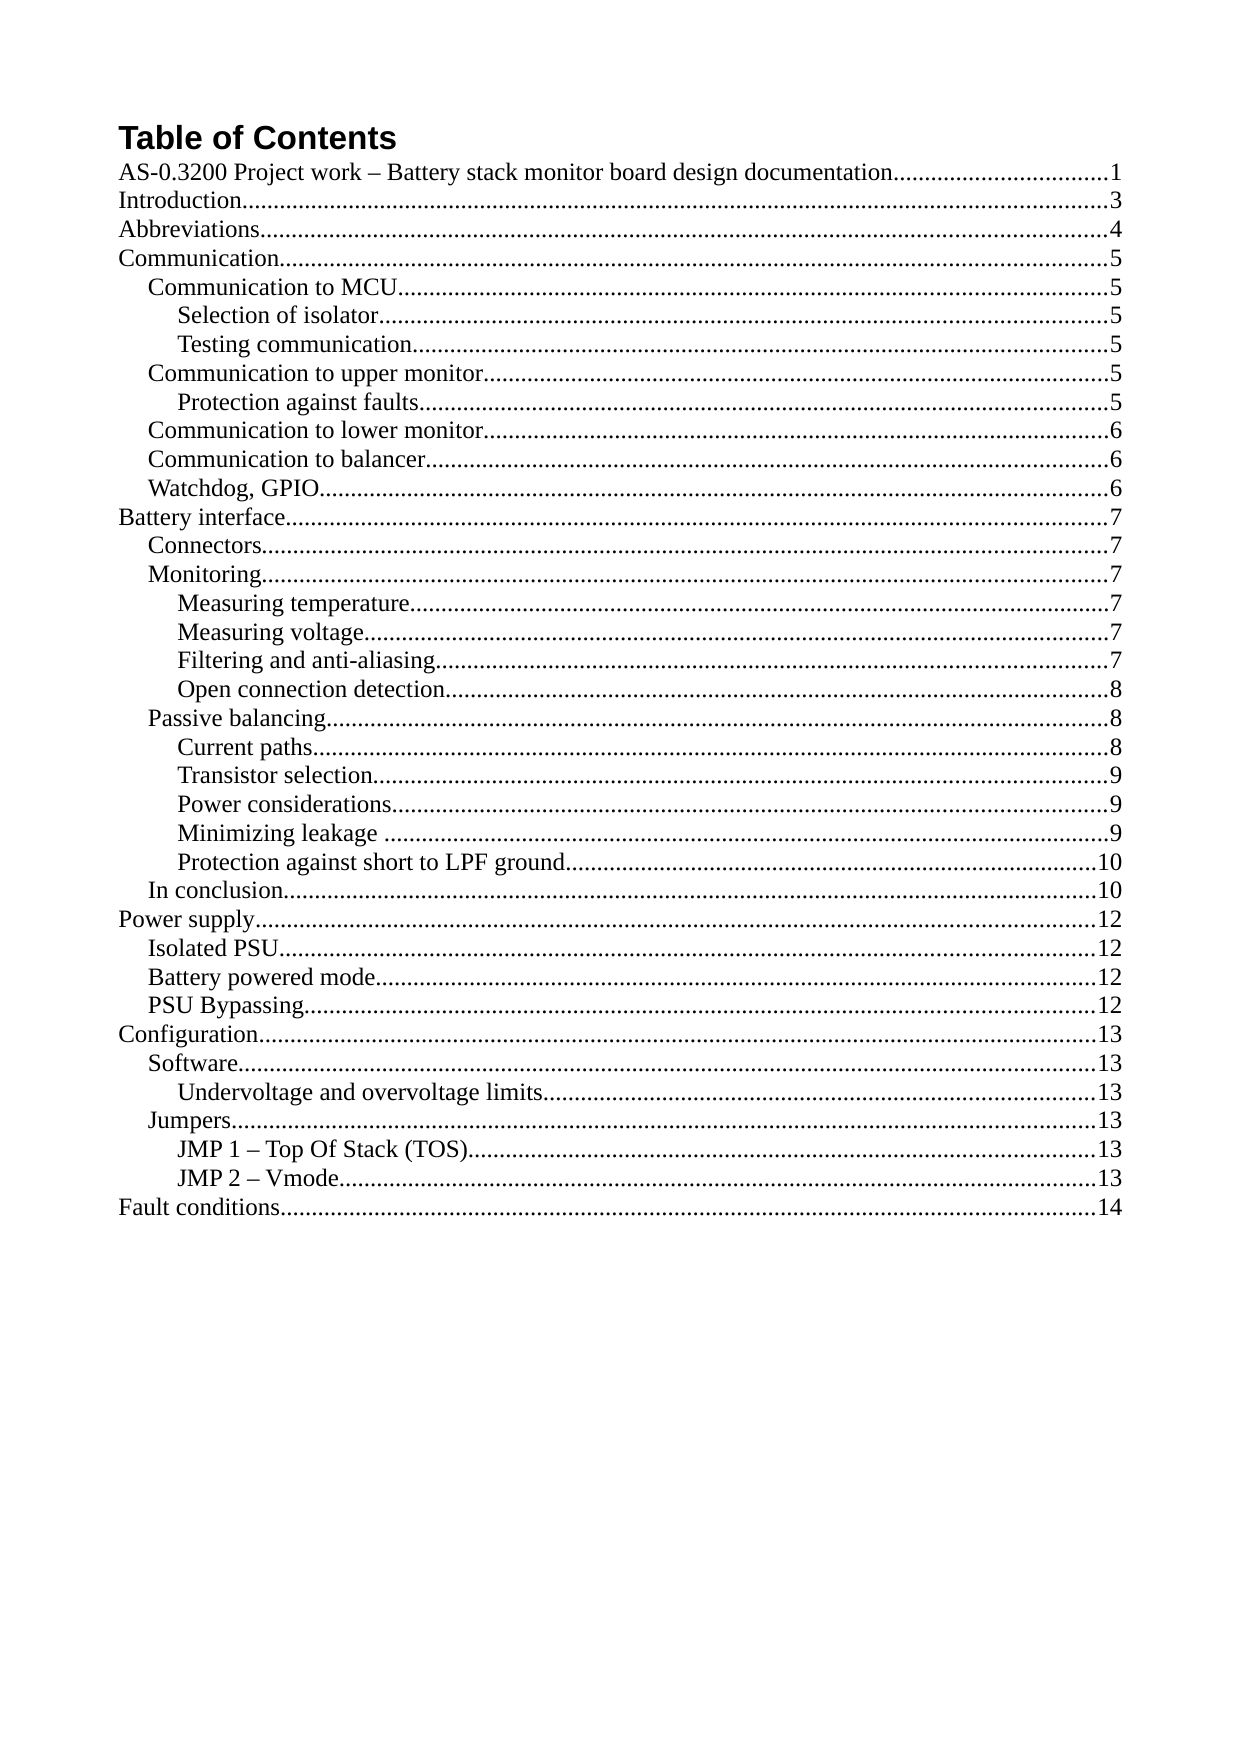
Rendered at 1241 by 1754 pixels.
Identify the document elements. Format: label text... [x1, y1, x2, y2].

text Passive balancing 8 [148, 703, 1122, 732]
text Communication 5 [118, 243, 1122, 272]
text Introduction 3 [118, 185, 1122, 214]
text Measuring voltage 7 [177, 617, 1122, 645]
text Battery powered mode 12 [148, 962, 1122, 990]
text Communication to MCU 5 [148, 272, 1122, 300]
text Protection against faults 5 [177, 387, 1122, 415]
text Communication to upper monitor 5 [148, 358, 1122, 387]
text Software 13 [148, 1048, 1122, 1077]
text Communication to balancer 6 [148, 444, 1122, 473]
text Measuring temperature 7 [177, 588, 1122, 617]
text Isolated PSU 12 [148, 933, 1122, 962]
text Transistor selection 9 [177, 760, 1122, 789]
text Abbreviations 4 [118, 214, 1122, 243]
text Open connection detection 8 [177, 674, 1122, 703]
text Selection of isolator 5 [177, 300, 1122, 329]
text Fault conditions 14 [118, 1192, 1122, 1220]
text JMP 1 – Top Of Stack (TOS) 13 [177, 1134, 1122, 1163]
text Monitoring 7 [148, 559, 1122, 588]
text Jumpers 13 [148, 1105, 1122, 1134]
text Protection against short to LPF ground 10 [177, 847, 1122, 875]
text Testing communication 5 [177, 329, 1122, 358]
text Current paths 8 [177, 732, 1122, 760]
text Configuration 13 [118, 1019, 1122, 1048]
text Watchdog, GPIO 6 [148, 473, 1122, 502]
text JMP 2 – Vmode 13 [177, 1163, 1122, 1192]
text PSU Bypassing 12 [148, 990, 1122, 1019]
text Connectors 7 [148, 530, 1122, 559]
text AS-0.3200 Project work – Battery stack monitor board design documentation 1 [118, 157, 1122, 185]
text Communication to lower monitor 6 [148, 415, 1122, 444]
subtitle Table of Contents [118, 118, 1122, 157]
text Minimizing leakage 9 [177, 818, 1122, 847]
text Power considerations 9 [177, 789, 1122, 818]
text Undervoltage and overvoltage limits 13 [177, 1077, 1122, 1105]
text In conclusion 10 [148, 875, 1122, 904]
text Filtering and anti-aliasing 7 [177, 645, 1122, 674]
text Power supply 12 [118, 904, 1122, 933]
text Battery interface 7 [118, 502, 1122, 530]
